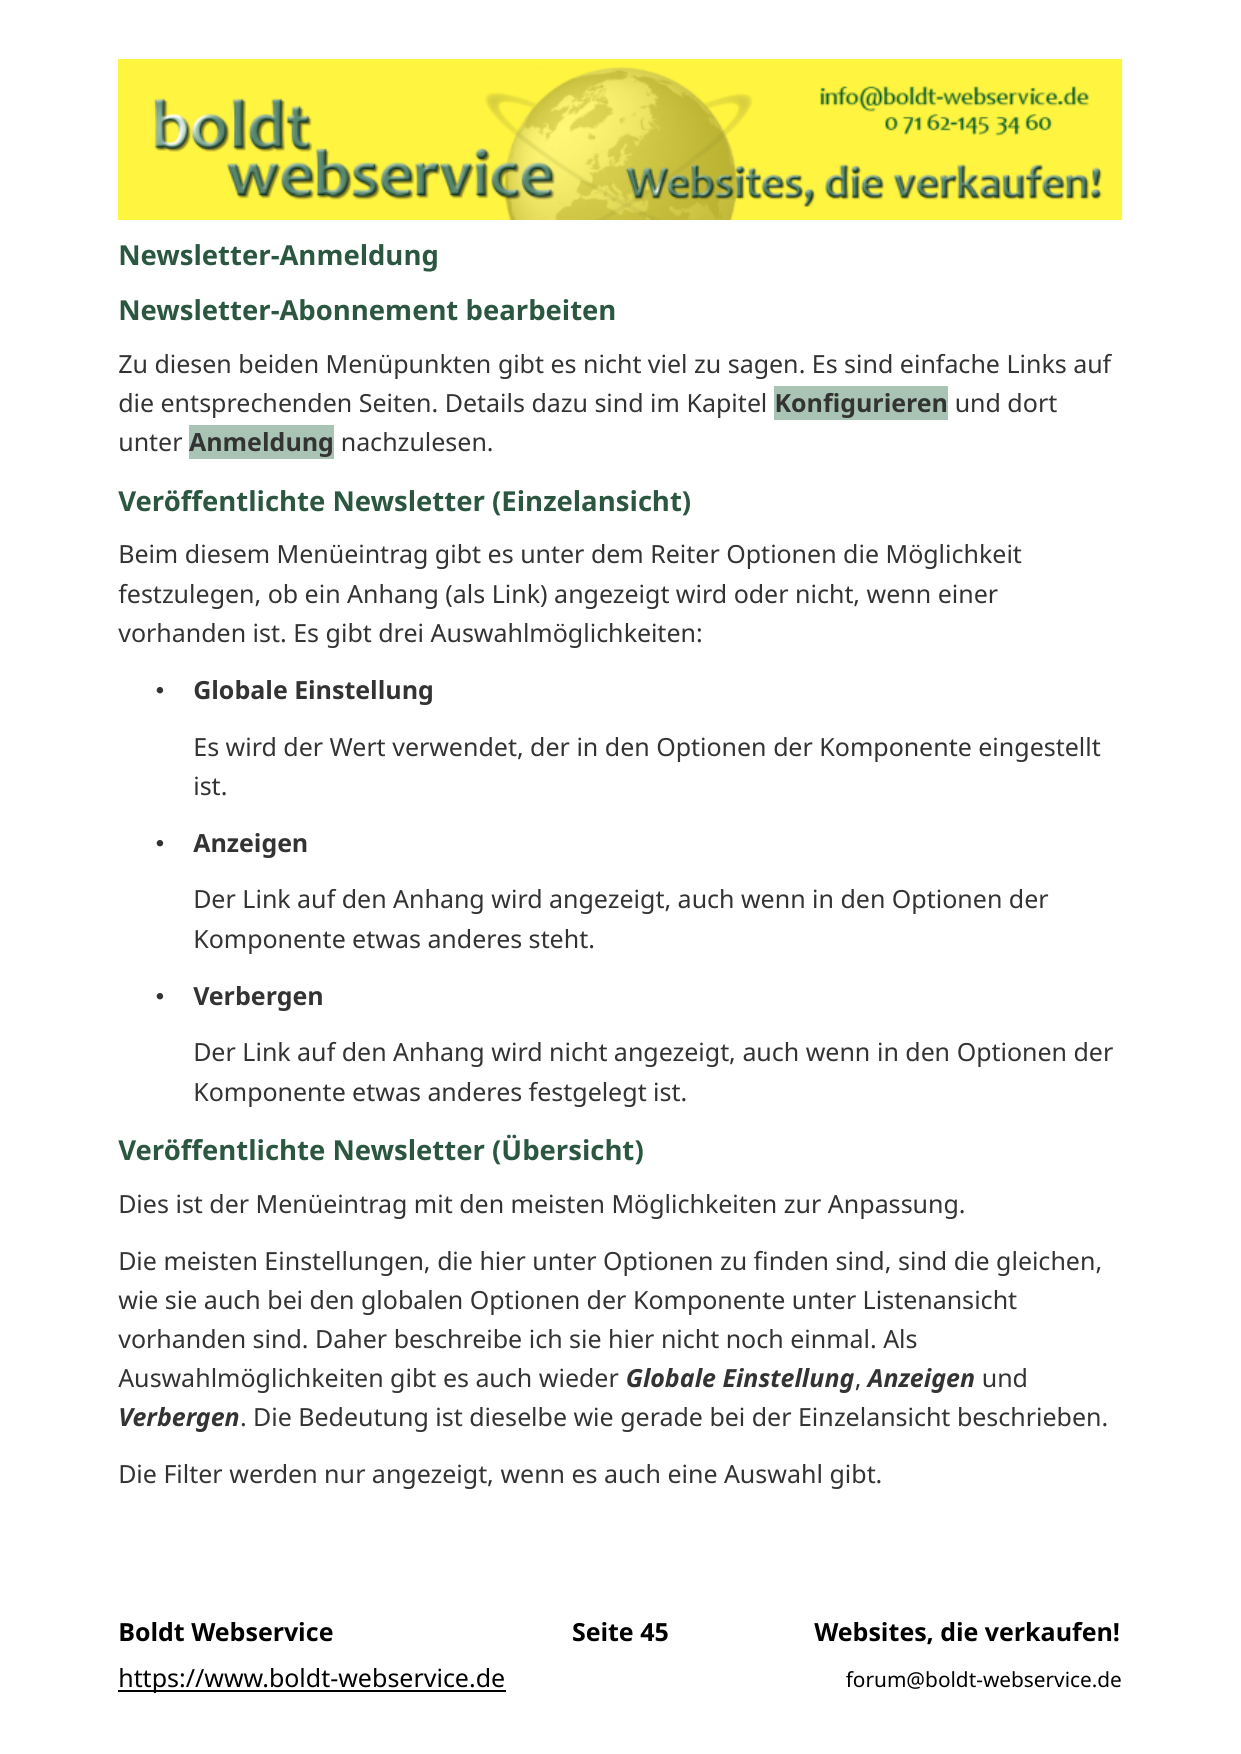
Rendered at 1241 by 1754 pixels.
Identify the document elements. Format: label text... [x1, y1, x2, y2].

subtitle Newsletter-Abonnement bearbeiten [118, 291, 1122, 329]
subtitle Veröffentlichte Newsletter (Übersicht) [118, 1131, 1122, 1168]
text Die meisten Einstellungen, die hier unter Optionen zu finden sind, sind die gleichen, wie sie auch bei den globalen Optionen der Komponente unter Listenansicht vorhanden sind. Daher beschreibe ich sie hier nicht noch einmal. Als Auswahlmöglichkeiten gibt es auch wieder Globale Einstellung, Anzeigen und Verbergen. Die Bedeutung ist dieselbe wie gerade bei der Einzelansicht beschrieben. [118, 1243, 1122, 1434]
list Es wird der Wert verwendet, der in den Optionen der Komponente eingestellt ist. [156, 729, 1122, 802]
subtitle Veröffentlichte Newsletter (Einzelansicht) [118, 482, 1122, 519]
picture [118, 59, 1123, 220]
list Globale Einstellung [156, 672, 1122, 706]
text Zu diesen beiden Menüpunkten gibt es nicht viel zu sagen. Es sind einfache Links auf die entsprechenden Seiten. Details dazu sind im Kapitel Konfigurieren und dort unter Anmeldung nachzulesen. [118, 347, 1122, 459]
text Dies ist der Menüeintrag mit den meisten Möglichkeiten zur Anpassung. [118, 1186, 1122, 1220]
text Beim diesem Menüeintrag gibt es unter dem Reiter Optionen die Möglichkeit festzulegen, ob ein Anhang (als Link) angezeigt wird oder nicht, wenn einer vorhanden ist. Es gibt drei Auswahlmöglichkeiten: [118, 537, 1122, 649]
subtitle Newsletter-Anmeldung [118, 236, 1122, 274]
list Der Link auf den Anhang wird nicht angezeigt, auch wenn in den Optionen der Komponente etwas anderes festgelegt ist. [156, 1035, 1122, 1108]
list Verbergen [156, 978, 1122, 1012]
list Anzeigen [156, 825, 1122, 859]
list Der Link auf den Anhang wird angezeigt, auch wenn in den Optionen der Komponente etwas anderes steht. [156, 882, 1122, 955]
text Die Filter werden nur angezeigt, wenn es auch eine Auswahl gibt. [118, 1457, 1122, 1491]
